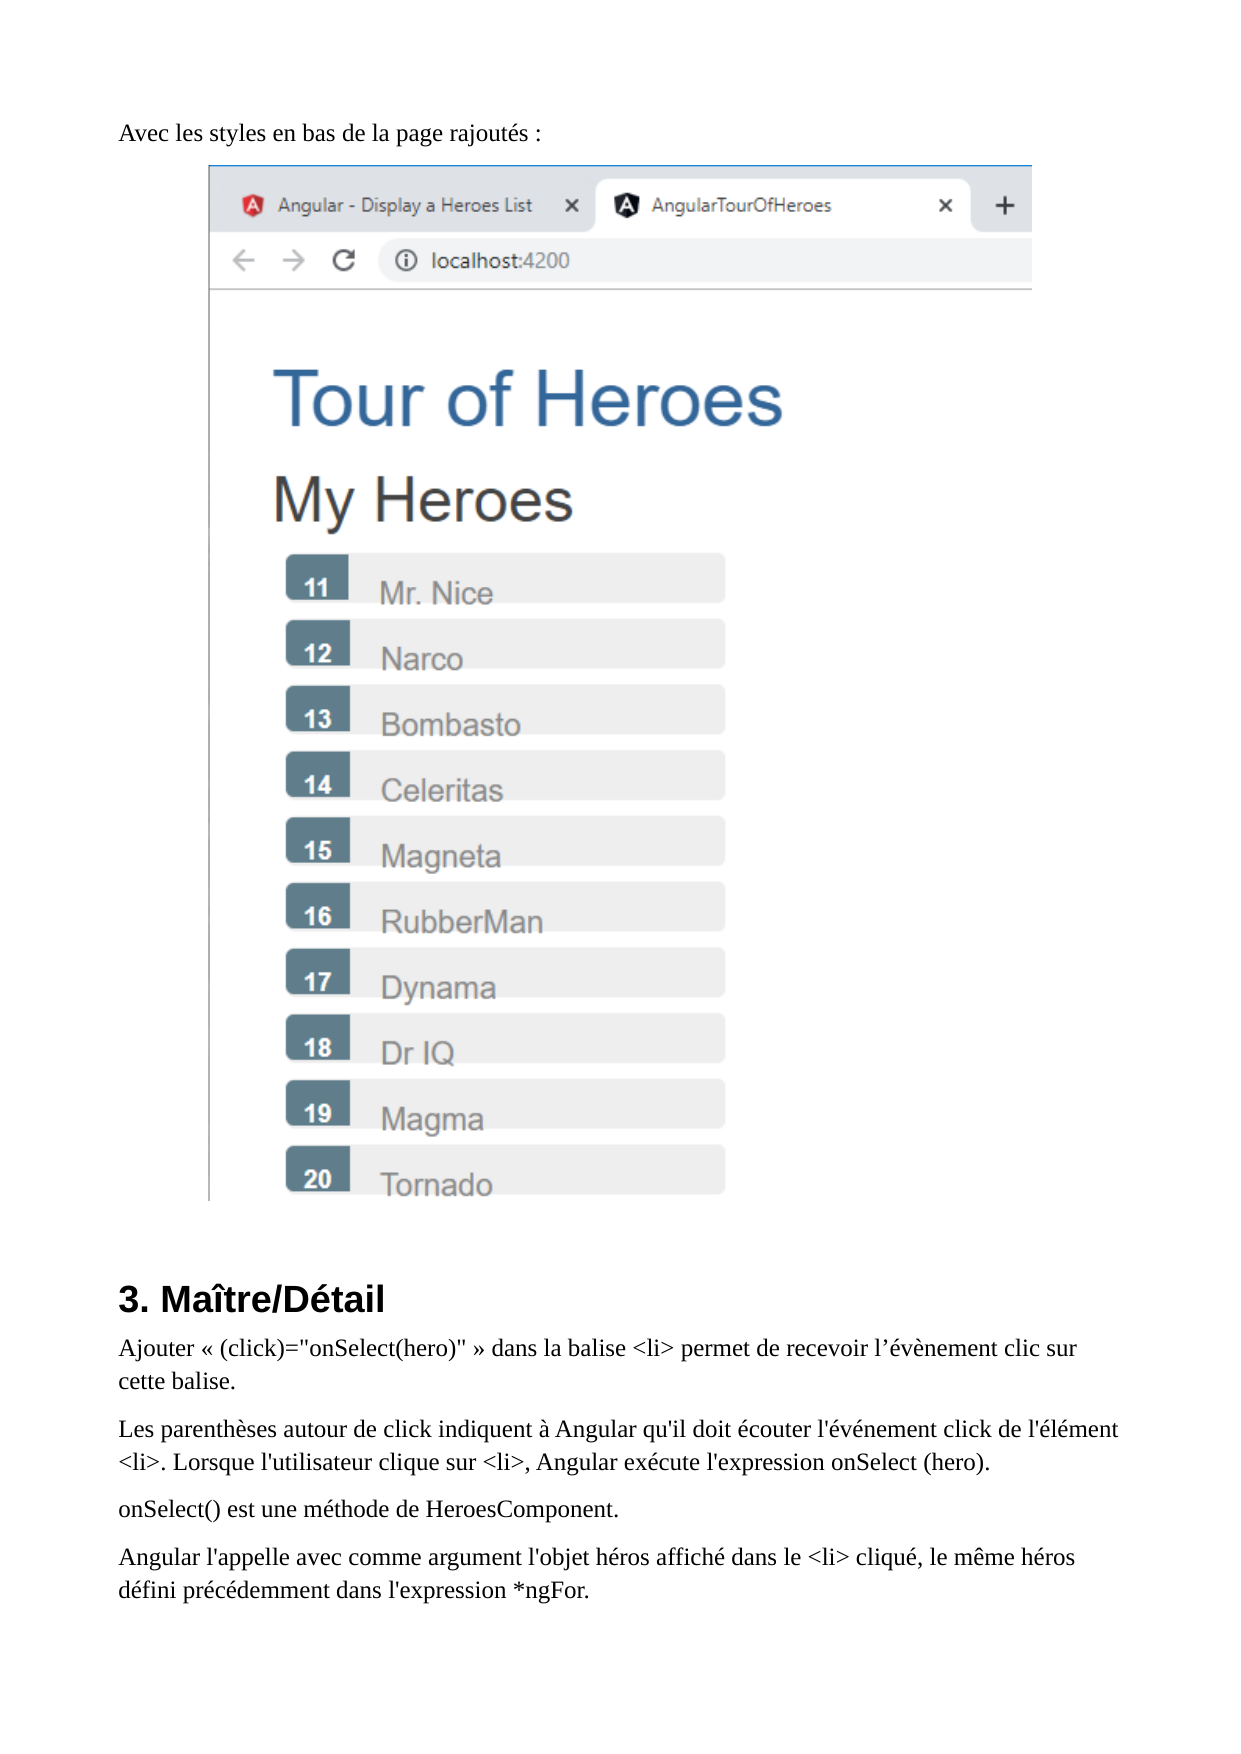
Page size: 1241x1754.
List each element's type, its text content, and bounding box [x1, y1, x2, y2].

text Angular l'appelle avec comme argument l'objet héros affiché dans le <li> cliqué, le même héros défini précédemment dans l'expression *ngFor. [118, 1542, 1122, 1604]
text Les parenthèses autour de click indiquent à Angular qu'il doit écouter l'événement click de l'élément <li>. Lorsque l'utilisateur clique sur <li>, Angular exécute l'expression onSelect (hero). [118, 1414, 1122, 1476]
subtitle 3. Maître/Détail [118, 1277, 1122, 1321]
text Avec les styles en bas de la page rajoutés : [118, 118, 1122, 147]
text Ajouter « (click)="onSelect(hero)" » dans la balise <li> permet de recevoir l’évènement clic sur cette balise. [118, 1333, 1122, 1395]
text onSelect() est une méthode de HeroesComponent. [118, 1494, 1122, 1523]
picture [208, 165, 1032, 1201]
